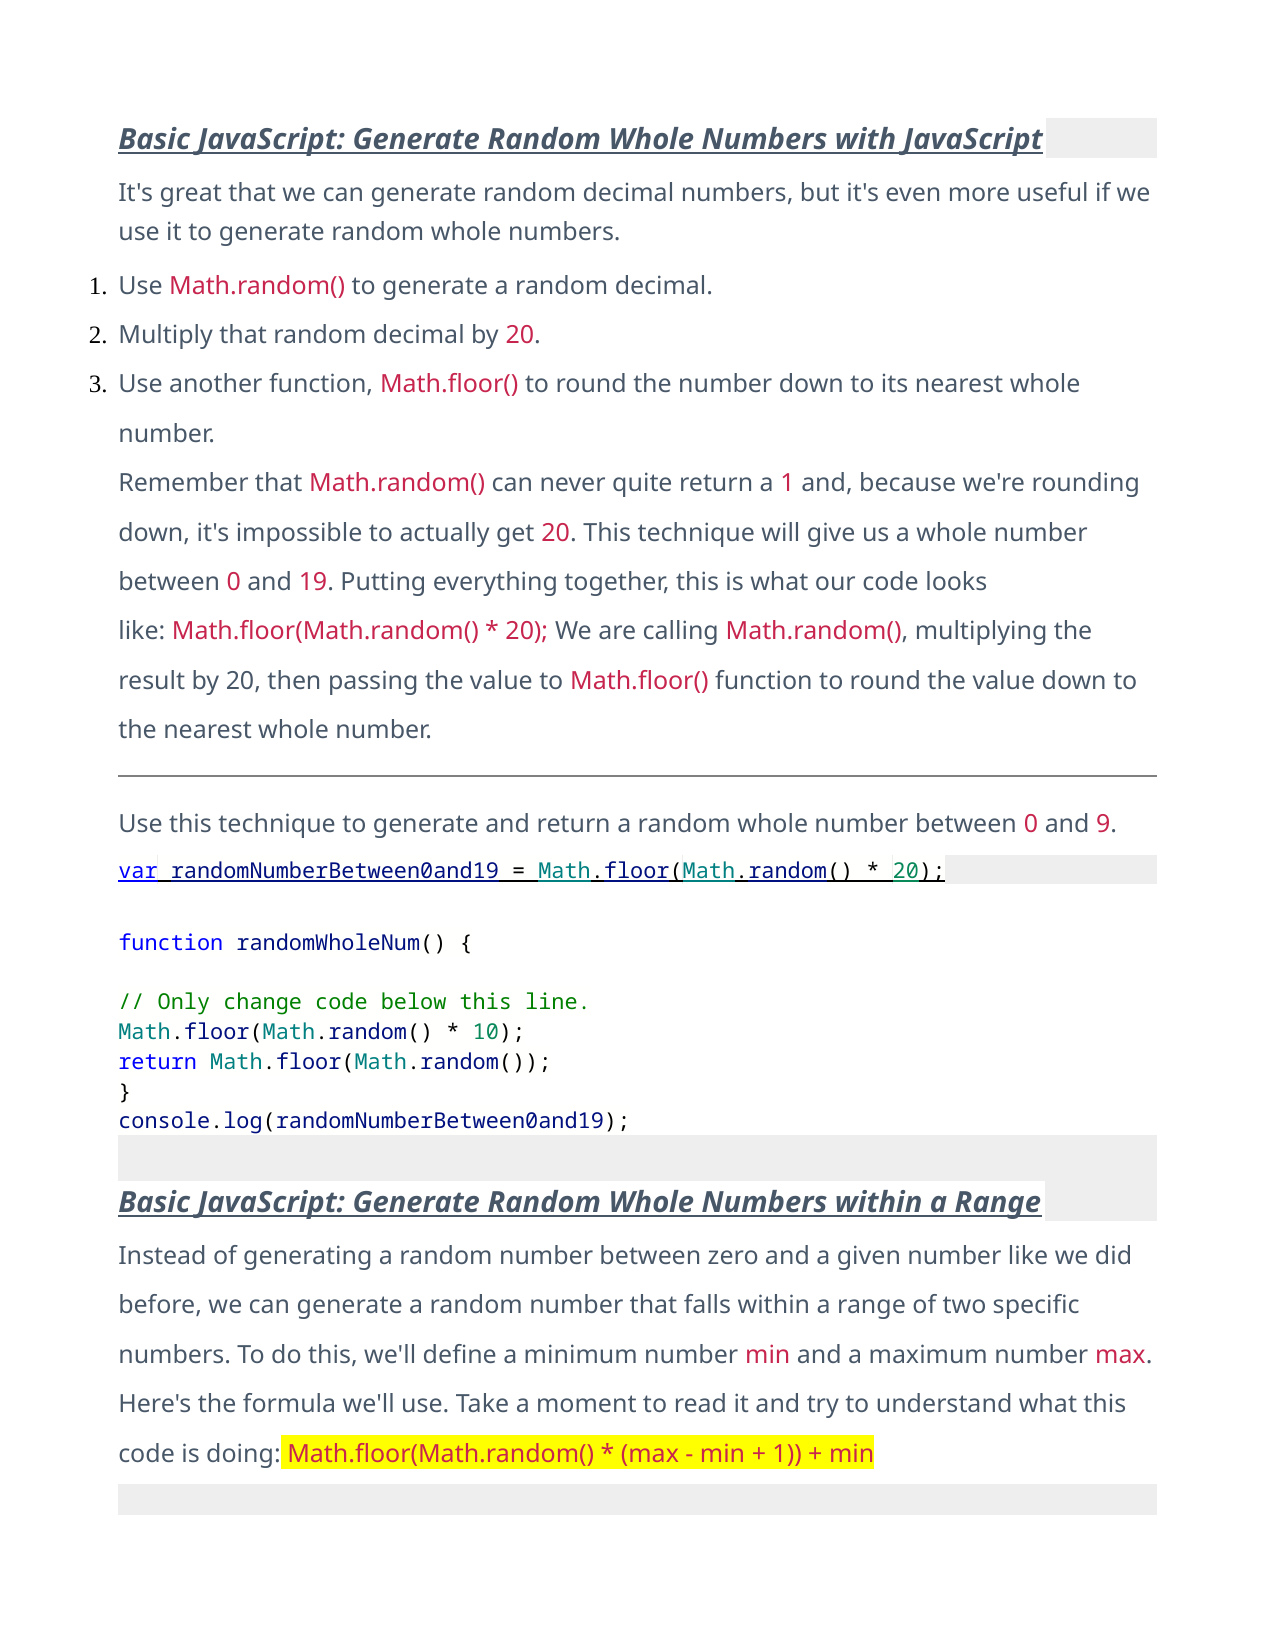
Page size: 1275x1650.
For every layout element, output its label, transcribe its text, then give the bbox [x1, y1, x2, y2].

text var randomNumberBetween0and19 = Math.floor(Math.random() * 20); [118, 855, 1157, 884]
text return Math.floor(Math.random()); [118, 1046, 1157, 1076]
list Use another function, Math.floor() to round the number down to its nearest whole number. [118, 366, 1157, 449]
list Use Math.random() to generate a random decimal. [118, 267, 1157, 301]
subtitle Basic JavaScript: Generate Random Whole Numbers with JavaScript [118, 118, 1157, 158]
text Remember that Math.random() can never quite return a 1 and, because we're rounding down, it's impossible to actually get 20. This technique will give us a whole number between 0 and 19. Putting everything together, this is what our code looks like: Math.floor(Math.random() * 20); We are calling Math.random(), multiplying the result by 20, then passing the value to Math.floor() function to round the value down to the nearest whole number. [118, 465, 1157, 746]
text It's great that we can generate random decimal numbers, but it's even more useful if we use it to generate random whole numbers. [118, 174, 1157, 248]
text } [118, 1076, 1157, 1105]
subtitle Basic JavaScript: Generate Random Whole Numbers within a Range [118, 1181, 1157, 1221]
text // Only change code below this line. [118, 986, 1157, 1016]
text Instead of generating a random number between zero and a given number like we did before, we can generate a random number that falls within a range of two specific numbers. To do this, we'll define a minimum number min and a maximum number max. Here's the formula we'll use. Take a moment to read it and try to understand what this code is doing: Math.floor(Math.random() * (max - min + 1)) + min [118, 1238, 1157, 1469]
text Math.floor(Math.random() * 10); [118, 1016, 1157, 1046]
text console.log(randomNumberBetween0and19); [118, 1105, 1157, 1135]
text Use this technique to generate and return a random whole number between 0 and 9. [118, 805, 1157, 839]
list Multiply that random decimal by 20. [118, 317, 1157, 351]
text function randomWholeNum() { [118, 927, 1157, 957]
